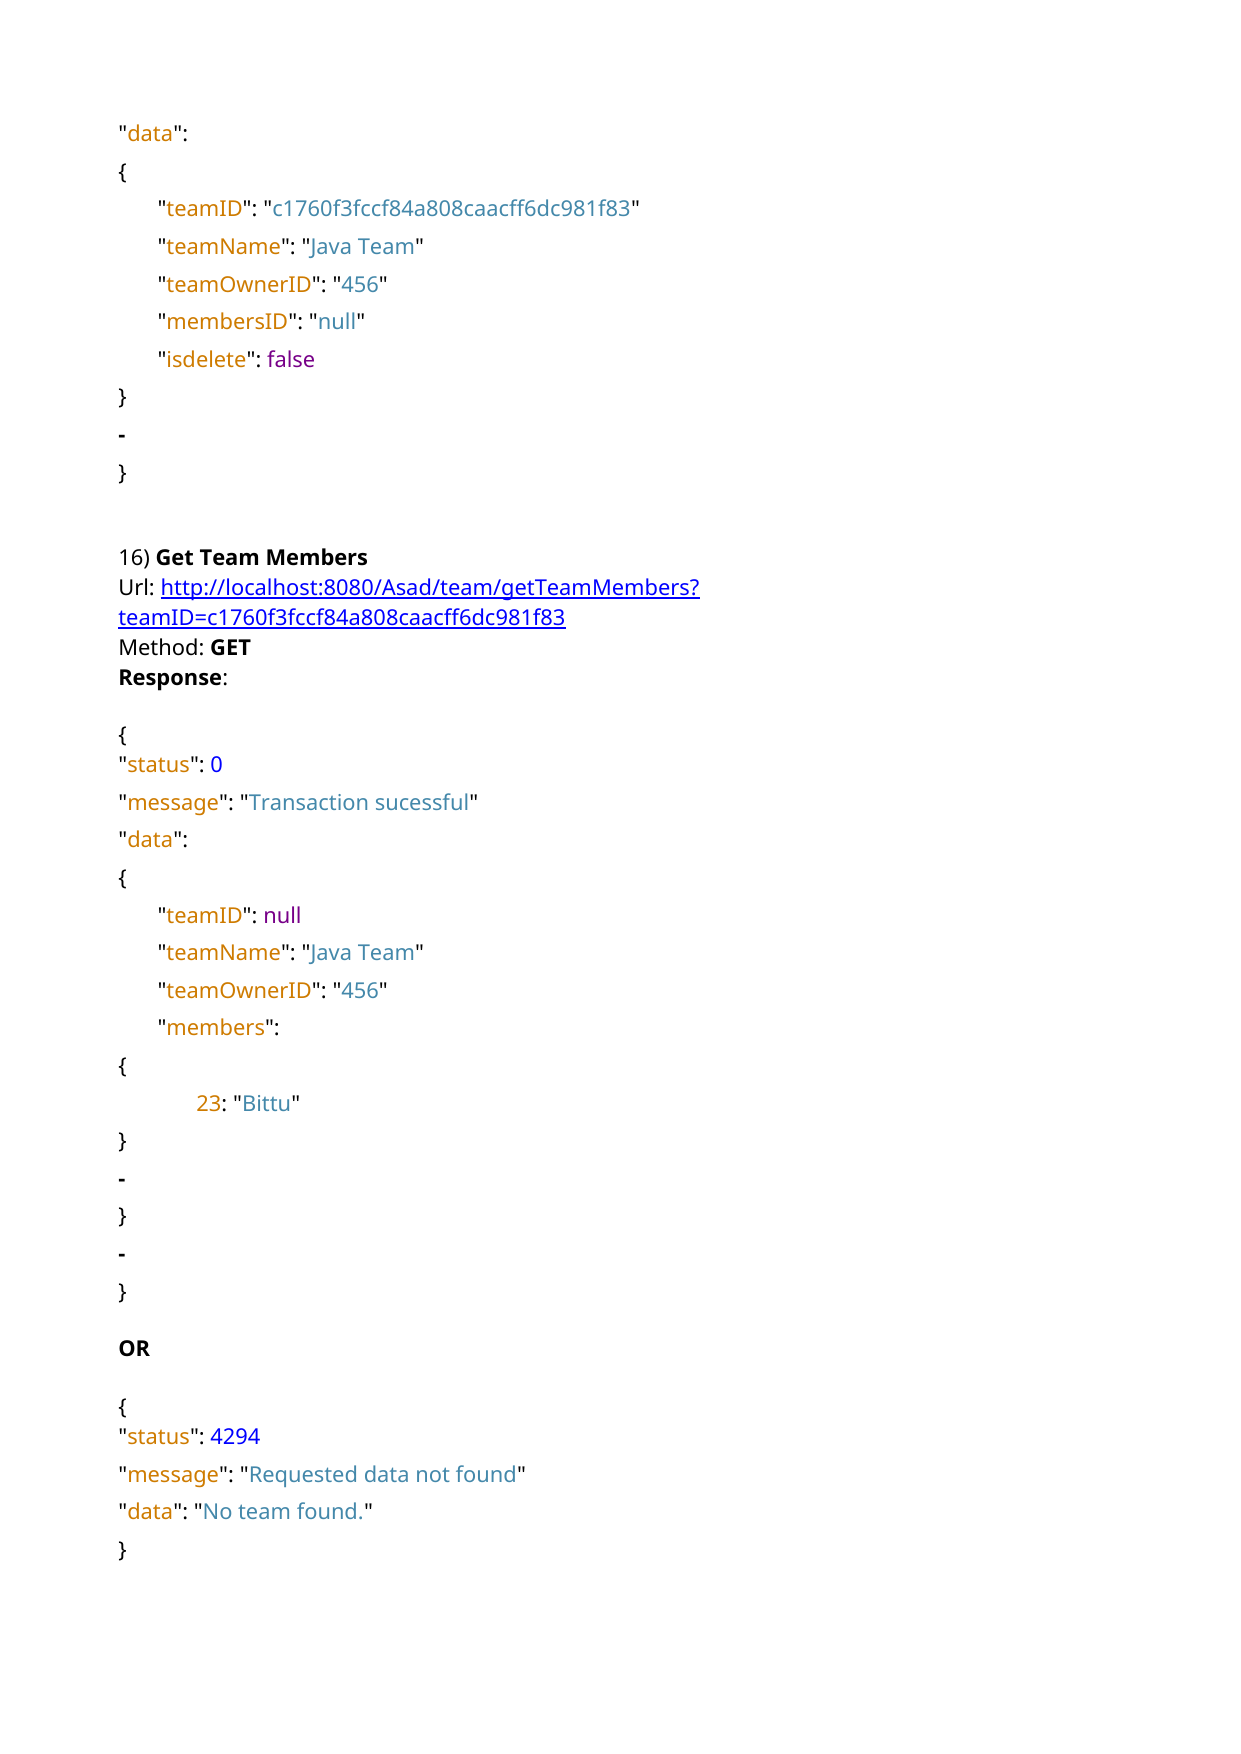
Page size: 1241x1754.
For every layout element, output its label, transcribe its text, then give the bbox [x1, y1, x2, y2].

text - [118, 1163, 1122, 1193]
text - [118, 1238, 1122, 1268]
text } [118, 381, 1122, 411]
text } [118, 1200, 1122, 1230]
text { [118, 1050, 1122, 1080]
text - [118, 419, 1122, 449]
text } [118, 457, 1122, 486]
text "data": [118, 118, 1122, 148]
text { [118, 862, 1122, 892]
text "data": [118, 824, 1122, 854]
text Response: [118, 662, 1122, 691]
text "membersID": "null" [157, 306, 1122, 336]
text "data": "No team found." [118, 1496, 1122, 1526]
text } [118, 1534, 1122, 1564]
text "teamName": "Java Team" [157, 937, 1122, 967]
text "teamID": "c1760f3fccf84a808caacff6dc981f83" [157, 193, 1122, 223]
text "teamID": null [157, 899, 1122, 929]
text "message": "Transaction sucessful" [118, 787, 1122, 817]
text } [118, 1276, 1122, 1305]
text "teamOwnerID": "456" [157, 268, 1122, 298]
text Method: GET [118, 632, 1122, 662]
text Url: http://localhost:8080/Asad/team/getTeamMembers?teamID=c1760f3fccf84a808caacff6dc981f83 [118, 572, 1122, 632]
text "status": 4294 [118, 1421, 1122, 1451]
text { [118, 1391, 1122, 1421]
text "message": "Requested data not found" [118, 1459, 1122, 1488]
text "status": 0 [118, 749, 1122, 779]
text "teamName": "Java Team" [157, 231, 1122, 261]
text } [118, 1125, 1122, 1155]
text { [118, 156, 1122, 186]
text "isdelete": false [157, 344, 1122, 373]
text "teamOwnerID": "456" [157, 975, 1122, 1004]
text OR [118, 1333, 1122, 1363]
text 23: "Bittu" [196, 1088, 1122, 1117]
text { [118, 719, 1122, 749]
text "members": [157, 1012, 1122, 1042]
text 16) Get Team Members [118, 542, 1122, 572]
